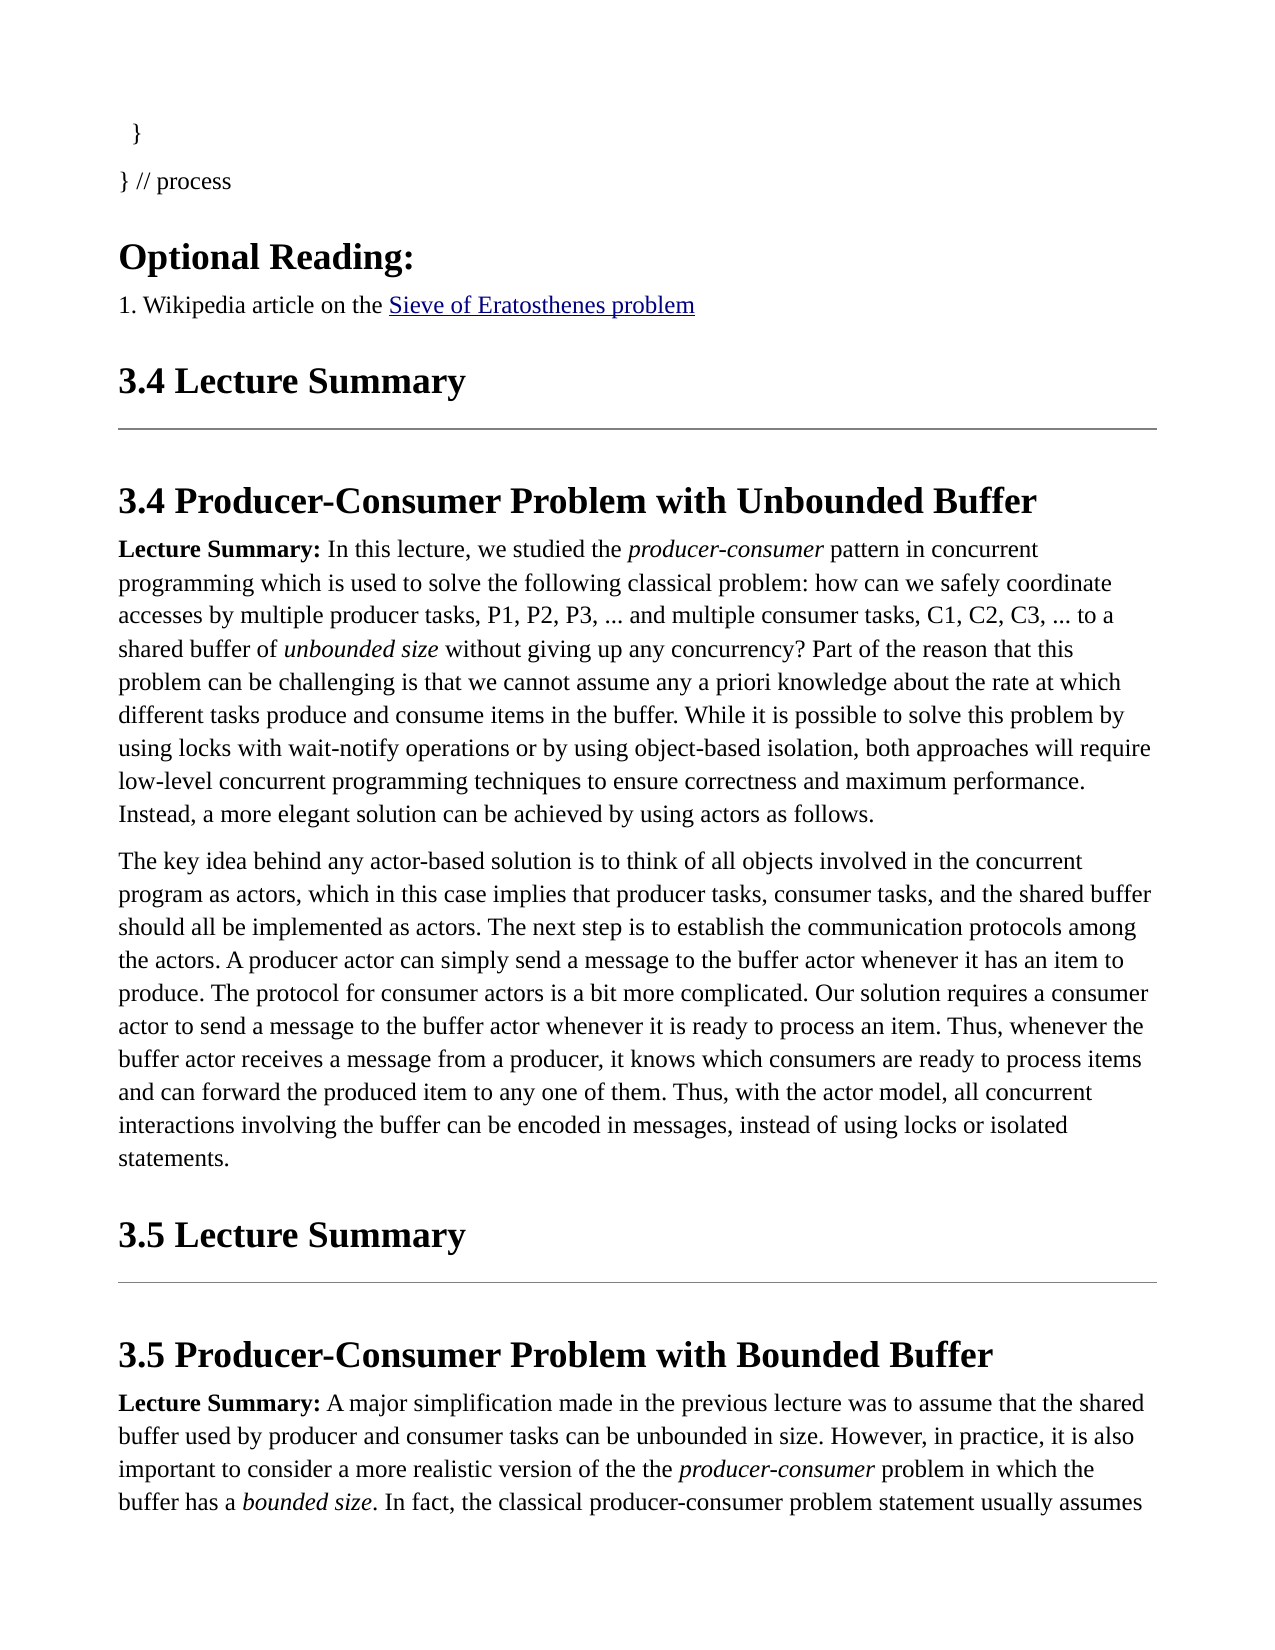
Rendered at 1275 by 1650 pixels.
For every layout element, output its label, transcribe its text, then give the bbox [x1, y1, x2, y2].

subtitle 3.4 Producer-Consumer Problem with Unbounded Buffer [118, 479, 1157, 522]
text Lecture Summary: In this lecture, we studied the producer-consumer pattern in concurrent programming which is used to solve the following classical problem: how can we safely coordinate accesses by multiple producer tasks, P1​, P2​, P3​, ... and multiple consumer tasks, C1​, C2​, C3​, ... to a shared buffer of unbounded size without giving up any concurrency? Part of the reason that this problem can be challenging is that we cannot assume any a priori knowledge about the rate at which different tasks produce and consume items in the buffer. While it is possible to solve this problem by using locks with wait-notify operations or by using object-based isolation, both approaches will require low-level concurrent programming techniques to ensure correctness and maximum performance. Instead, a more elegant solution can be achieved by using actors as follows. [118, 534, 1157, 827]
text } // process [118, 166, 1157, 194]
text Lecture Summary: A major simplification made in the previous lecture was to assume that the shared buffer used by producer and consumer tasks can be unbounded in size. However, in practice, it is also important to consider a more realistic version of the the producer-consumer problem in which the buffer has a bounded size. In fact, the classical producer-consumer problem statement usually assumes [118, 1388, 1157, 1516]
text The key idea behind any actor-based solution is to think of all objects involved in the concurrent program as actors, which in this case implies that producer tasks, consumer tasks, and the shared buffer should all be implemented as actors. The next step is to establish the communication protocols among the actors. A producer actor can simply send a message to the buffer actor whenever it has an item to produce. The protocol for consumer actors is a bit more complicated. Our solution requires a consumer actor to send a message to the buffer actor whenever it is ready to process an item. Thus, whenever the buffer actor receives a message from a producer, it knows which consumers are ready to process items and can forward the produced item to any one of them. Thus, with the actor model, all concurrent interactions involving the buffer can be encoded in messages, instead of using locks or isolated statements. [118, 846, 1157, 1172]
subtitle 3.4 Lecture Summary [118, 358, 1157, 401]
subtitle 3.5 Lecture Summary [118, 1212, 1157, 1255]
subtitle 3.5 Producer-Consumer Problem with Bounded Buffer [118, 1333, 1157, 1376]
subtitle Optional Reading: [118, 234, 1157, 277]
text } [118, 118, 1157, 147]
text 1. Wikipedia article on the Sieve of Eratosthenes problem [118, 290, 1157, 318]
